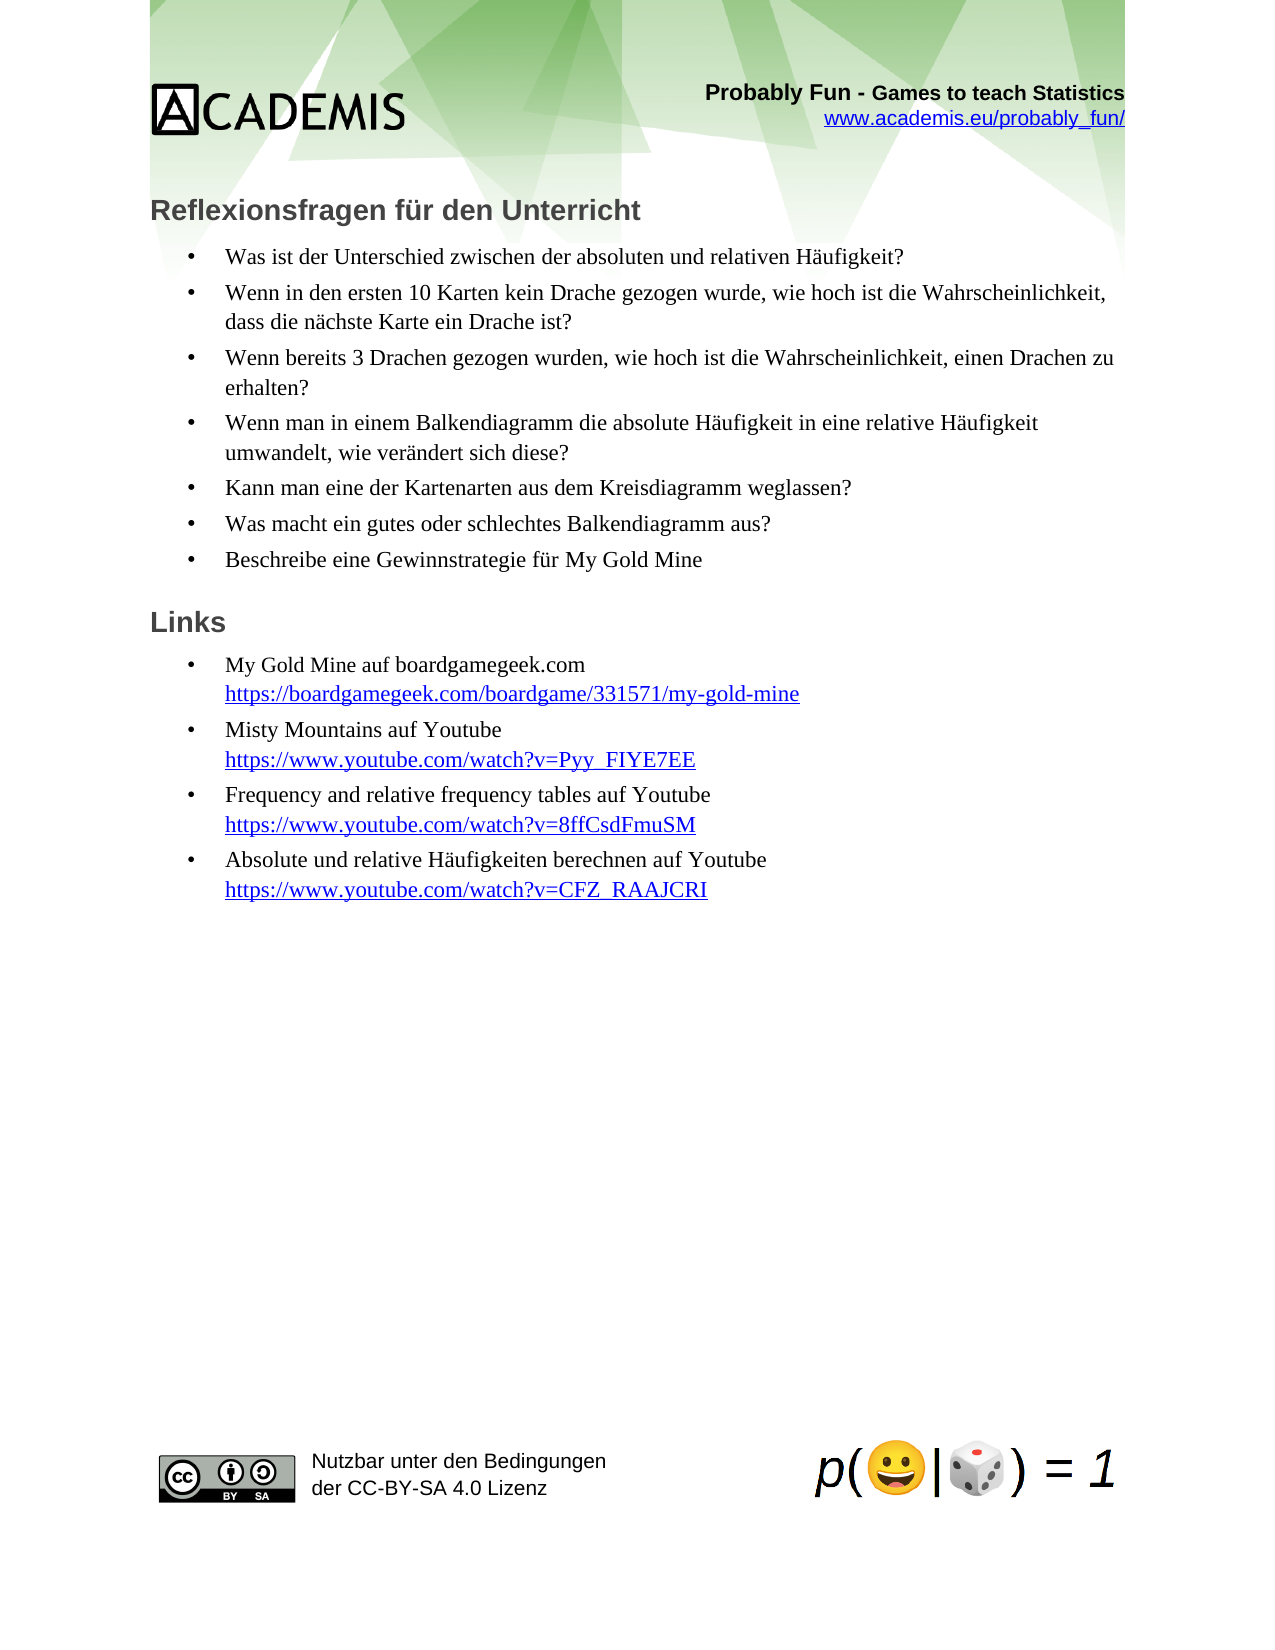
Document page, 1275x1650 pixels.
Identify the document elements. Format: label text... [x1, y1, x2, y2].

list Kann man eine der Kartenarten aus dem Kreisdiagramm weglassen? [187, 471, 1125, 501]
list Frequency and relative frequency tables auf Youtube https://www.youtube.com/watch?v=8ffCsdFmuSM [187, 778, 1125, 837]
list My Gold Mine auf boardgamegeek.com https://boardgamegeek.com/boardgame/331571/my-gold-mine [187, 647, 1125, 707]
picture [1002, 115, 1008, 124]
list Wenn in den ersten 10 Karten kein Drache gezogen wurde, wie hoch ist die Wahrscheinlichkeit, dass die nächste Karte ein Drache ist? [187, 275, 1125, 334]
list Absolute und relative Häufigkeiten berechnen auf Youtube https://www.youtube.com/watch?v=CFZ_RAAJCRI [187, 843, 1125, 903]
list Was ist der Unterschied zwischen der absoluten und relativen Häufigkeit? [187, 239, 1125, 269]
list Was macht ein gutes oder schlechtes Balkendiagramm aus? [187, 507, 1125, 536]
list Wenn bereits 3 Drachen gezogen wurden, wie hoch ist die Wahrscheinlichkeit, einen Drachen zu erhalten? [187, 341, 1125, 400]
picture [152, 1450, 302, 1507]
list Beschreibe eine Gewinnstrategie für My Gold Mine [187, 542, 1125, 572]
picture [149, 0, 1125, 300]
picture [803, 1430, 1124, 1508]
list Wenn man in einem Balkendiagramm die absolute Häufigkeit in eine relative Häufigkeit umwandelt, wie verändert sich diese? [187, 406, 1125, 465]
list Misty Mountains auf Youtube https://www.youtube.com/watch?v=Pyy_FIYE7EE [187, 713, 1125, 772]
subtitle Links [150, 605, 1125, 639]
subtitle Reflexionsfragen für den Unterricht [150, 193, 1125, 226]
